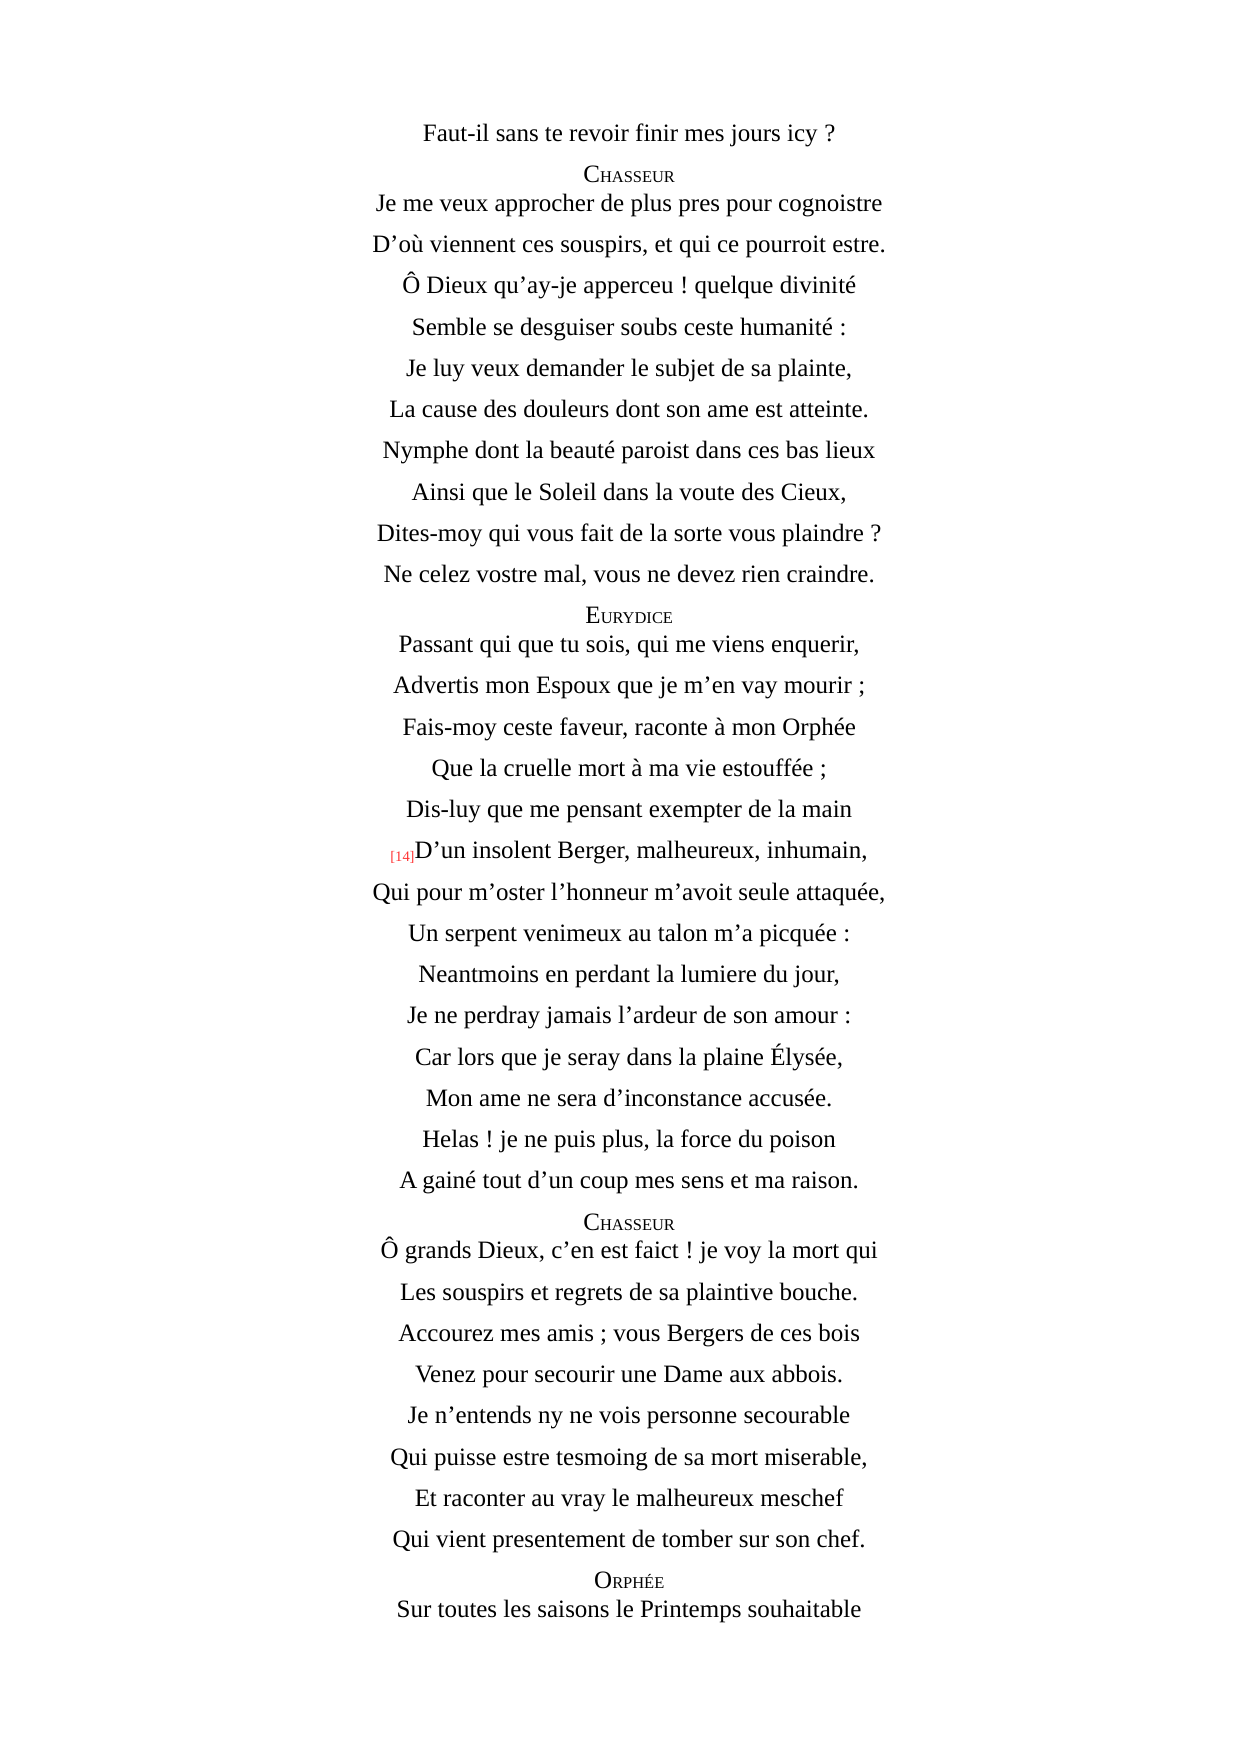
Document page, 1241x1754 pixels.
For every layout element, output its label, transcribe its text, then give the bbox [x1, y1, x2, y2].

text Eurydice [118, 601, 1122, 629]
text D’où viennent ces souspirs, et qui ce pourroit estre. [118, 229, 1122, 258]
text Qui pour m’oster l’honneur m’avoit seule attaquée, [118, 877, 1122, 906]
text Chasseur [118, 1207, 1122, 1236]
text Dis-luy que me pensant exempter de la main [118, 794, 1122, 823]
text Ne celez vostre mal, vous ne devez rien craindre. [118, 559, 1122, 588]
text Je me veux approcher de plus pres pour cognoistre [118, 188, 1122, 217]
text Ô Dieux qu’ay-je apperceu ! quelque divinité [118, 271, 1122, 299]
text Les souspirs et regrets de sa plaintive bouche. [118, 1277, 1122, 1306]
text Advertis mon Espoux que je m’en vay mourir ; [118, 671, 1122, 699]
text Fais-moy ceste faveur, raconte à mon Orphée [118, 712, 1122, 741]
text Semble se desguiser soubs ceste humanité : [118, 312, 1122, 341]
text Car lors que je seray dans la plaine Élysée, [118, 1042, 1122, 1071]
text Nymphe dont la beauté paroist dans ces bas lieux [118, 436, 1122, 464]
text Et raconter au vray le malheureux meschef [118, 1483, 1122, 1512]
text Je n’entends ny ne vois personne secourable [118, 1401, 1122, 1429]
text Orphée [118, 1566, 1122, 1594]
text Passant qui que tu sois, qui me viens enquerir, [118, 629, 1122, 658]
text Neantmoins en perdant la lumiere du jour, [118, 959, 1122, 988]
text Venez pour secourir une Dame aux abbois. [118, 1359, 1122, 1388]
text Dites-moy qui vous fait de la sorte vous plaindre ? [118, 518, 1122, 547]
text Helas ! je ne puis plus, la force du poison [118, 1124, 1122, 1153]
text Ainsi que le Soleil dans la voute des Cieux, [118, 477, 1122, 506]
text Mon ame ne sera d’inconstance accusée. [118, 1083, 1122, 1112]
text A gainé tout d’un coup mes sens et ma raison. [118, 1166, 1122, 1194]
text Sur toutes les saisons le Printemps souhaitable [118, 1594, 1122, 1623]
text Un serpent venimeux au talon m’a picquée : [118, 918, 1122, 947]
text Accourez mes amis ; vous Bergers de ces bois [118, 1318, 1122, 1347]
text Ô grands Dieux, c’en est faict ! je voy la mort qui [118, 1236, 1122, 1264]
text Faut-il sans te revoir finir mes jours icy ? [118, 118, 1122, 147]
text Que la cruelle mort à ma vie estouffée ; [118, 753, 1122, 782]
text Je ne perdray jamais l’ardeur de son amour : [118, 1001, 1122, 1029]
text Qui puisse estre tesmoing de sa mort miserable, [118, 1442, 1122, 1471]
text Chasseur [118, 159, 1122, 188]
text La cause des douleurs dont son ame est atteinte. [118, 394, 1122, 423]
text Je luy veux demander le subjet de sa plainte, [118, 353, 1122, 382]
text [14]D’un insolent Berger, malheureux, inhumain, [118, 836, 1122, 864]
text Qui vient presentement de tomber sur son chef. [118, 1524, 1122, 1553]
